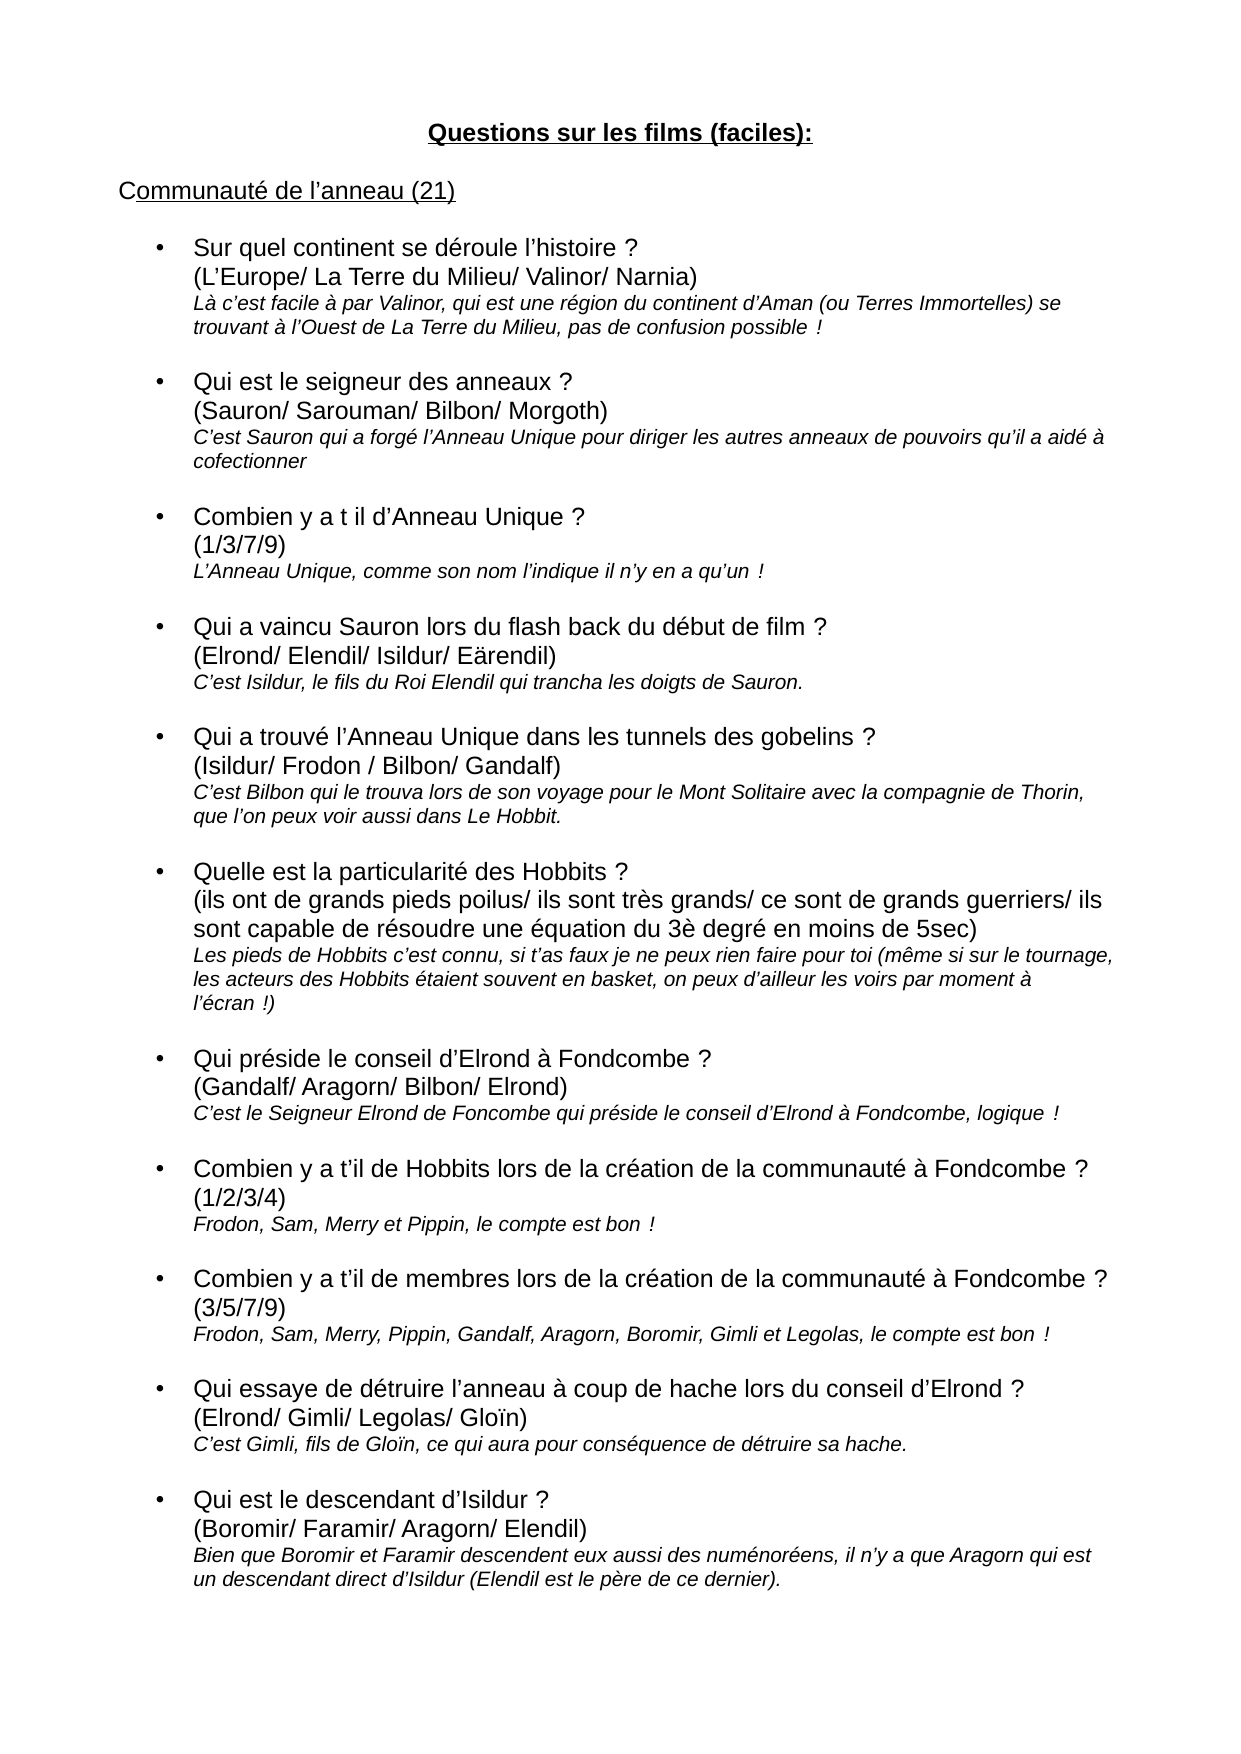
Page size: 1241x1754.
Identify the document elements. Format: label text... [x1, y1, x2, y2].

list Qui préside le conseil d’Elrond à Fondcombe ? (Gandalf/ Aragorn/ Bilbon/ Elrond) C’est le Seigneur Elrond de Foncombe qui préside le conseil d’Elrond à Fondcombe, logique ! [156, 1043, 1122, 1154]
list Combien y a t il d’Anneau Unique ? (1/3/7/9) L’Anneau Unique, comme son nom l’indique il n’y en a qu’un ! [156, 502, 1122, 612]
list Qui a trouvé l’Anneau Unique dans les tunnels des gobelins ? (Isildur/ Frodon / Bilbon/ Gandalf) C’est Bilbon qui le trouva lors de son voyage pour le Mont Solitaire avec la compagnie de Thorin, que l’on peux voir aussi dans Le Hobbit. [156, 722, 1122, 857]
list Combien y a t’il de Hobbits lors de la création de la communauté à Fondcombe ? (1/2/3/4) Frodon, Sam, Merry et Pippin, le compte est bon ! [156, 1154, 1122, 1264]
text Communauté de l’anneau (21) [118, 147, 1122, 233]
list Quelle est la particularité des Hobbits ? (ils ont de grands pieds poilus/ ils sont très grands/ ce sont de grands guerriers/ ils sont capable de résoudre une équation du 3è degré en moins de 5sec) Les pieds de Hobbits c’est connu, si t’as faux je ne peux rien faire pour toi (même si sur le tournage, les acteurs des Hobbits étaient souvent en basket, on peux d’ailleur les voirs par moment à l’écran !) [156, 857, 1122, 1043]
text Questions sur les films (faciles): [118, 118, 1122, 147]
list Sur quel continent se déroule l’histoire ? (L’Europe/ La Terre du Milieu/ Valinor/ Narnia) Là c’est facile à par Valinor, qui est une région du continent d’Aman (ou Terres Immortelles) se trouvant à l’Ouest de La Terre du Milieu, pas de confusion possible ! [156, 233, 1122, 367]
list Qui a vaincu Sauron lors du flash back du début de film ? (Elrond/ Elendil/ Isildur/ Eärendil) C’est Isildur, le fils du Roi Elendil qui trancha les doigts de Sauron. [156, 612, 1122, 722]
list Combien y a t’il de membres lors de la création de la communauté à Fondcombe ? (3/5/7/9) Frodon, Sam, Merry, Pippin, Gandalf, Aragorn, Boromir, Gimli et Legolas, le compte est bon ! [156, 1264, 1122, 1374]
list Qui est le seigneur des anneaux ? (Sauron/ Sarouman/ Bilbon/ Morgoth) C’est Sauron qui a forgé l’Anneau Unique pour diriger les autres anneaux de pouvoirs qu’il a aidé à cofectionner [156, 367, 1122, 502]
list Qui est le descendant d’Isildur ? (Boromir/ Faramir/ Aragorn/ Elendil) Bien que Boromir et Faramir descendent eux aussi des numénoréens, il n’y a que Aragorn qui est un descendant direct d’Isildur (Elendil est le père de ce dernier). [156, 1485, 1122, 1619]
list Qui essaye de détruire l’anneau à coup de hache lors du conseil d’Elrond ? (Elrond/ Gimli/ Legolas/ Gloïn) C’est Gimli, fils de Gloïn, ce qui aura pour conséquence de détruire sa hache. [156, 1374, 1122, 1485]
